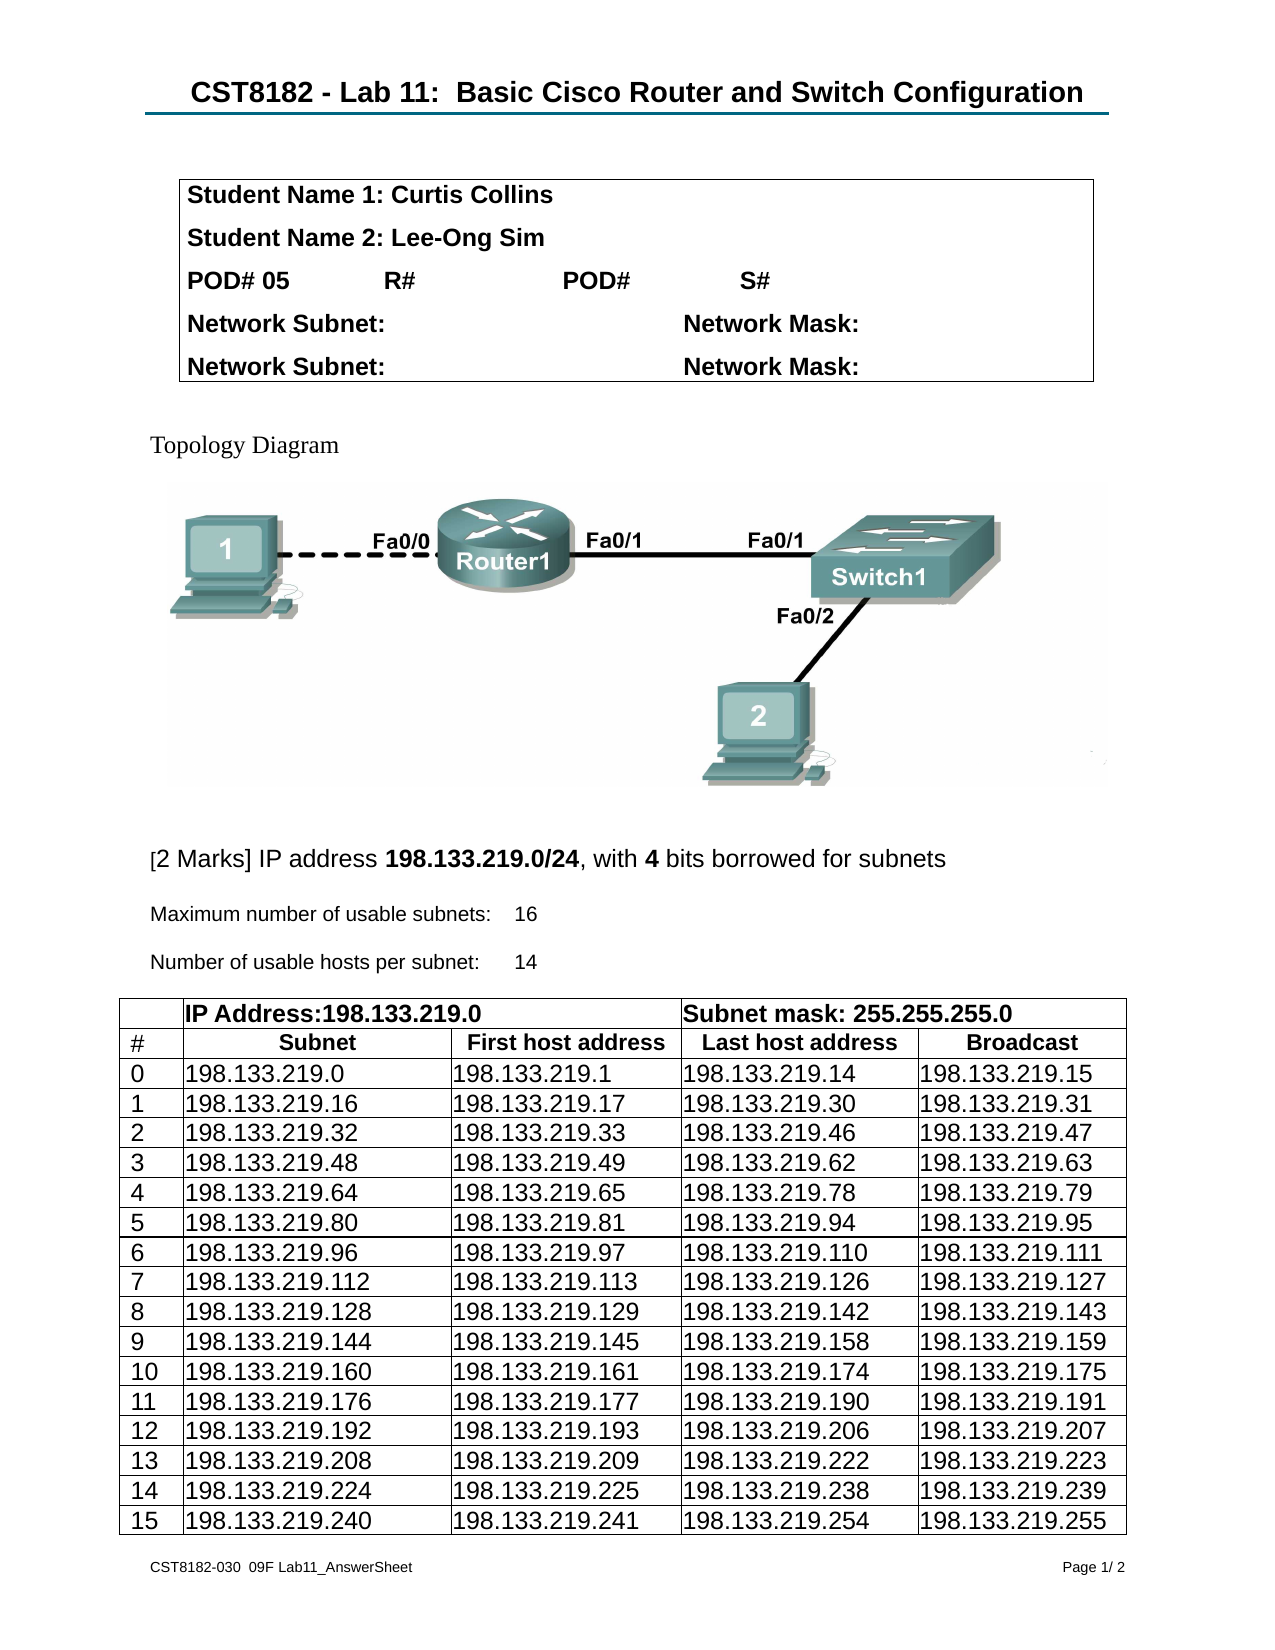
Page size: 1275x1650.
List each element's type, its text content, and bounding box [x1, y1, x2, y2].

table_cell 198.133.219.126 [682, 1267, 918, 1296]
table_cell 198.133.219.46 [682, 1118, 918, 1147]
table_cell 198.133.219.176 [184, 1386, 451, 1415]
table_cell First host address [452, 1029, 681, 1058]
table_cell 198.133.219.254 [682, 1506, 918, 1534]
table_cell 198.133.219.142 [682, 1297, 918, 1326]
table_cell 198.133.219.241 [452, 1506, 681, 1534]
text Number of usable hosts per subnet: 14 [150, 950, 1125, 974]
table_cell 198.133.219.31 [919, 1089, 1126, 1117]
table_cell 198.133.219.32 [184, 1118, 451, 1147]
table_header [120, 999, 183, 1028]
table_cell 198.133.219.223 [919, 1446, 1126, 1475]
table_cell 198.133.219.110 [682, 1238, 918, 1266]
table_cell 8 [120, 1297, 183, 1326]
table_cell 198.133.219.78 [682, 1178, 918, 1207]
table_cell # [120, 1029, 183, 1058]
table_cell 198.133.219.161 [452, 1357, 681, 1385]
table_cell 198.133.219.79 [919, 1178, 1126, 1207]
table_cell 198.133.219.192 [184, 1416, 451, 1445]
table_cell 198.133.219.113 [452, 1267, 681, 1296]
table_cell 198.133.219.1 [452, 1059, 681, 1087]
table_cell 198.133.219.128 [184, 1297, 451, 1326]
table_cell 198.133.219.144 [184, 1327, 451, 1356]
table_cell 198.133.219.80 [184, 1208, 451, 1236]
table_cell 198.133.219.224 [184, 1476, 451, 1504]
table_cell 198.133.219.30 [682, 1089, 918, 1117]
picture [167, 482, 1108, 787]
table_cell 9 [120, 1327, 183, 1356]
text Network Subnet: Network Mask: [180, 351, 1093, 381]
table_cell 198.133.219.16 [184, 1089, 451, 1117]
table_cell 198.133.219.63 [919, 1148, 1126, 1177]
table_cell 198.133.219.191 [919, 1386, 1126, 1415]
subtitle [2 Marks] IP address 198.133.219.0/24, with 4 bits borrowed for subnets [150, 844, 1125, 873]
table_cell 198.133.219.17 [452, 1089, 681, 1117]
table_cell 11 [120, 1386, 183, 1415]
table_cell 198.133.219.158 [682, 1327, 918, 1356]
table_cell 198.133.219.81 [452, 1208, 681, 1236]
table_cell 6 [120, 1238, 183, 1266]
table_cell 198.133.219.193 [452, 1416, 681, 1445]
table_cell 198.133.219.96 [184, 1238, 451, 1266]
text POD# 05 R# POD# S# [180, 265, 1093, 295]
table_cell 198.133.219.206 [682, 1416, 918, 1445]
table_header Subnet mask: 255.255.255.0 [682, 999, 1126, 1028]
text Student Name 1: Curtis Collins [180, 180, 1093, 208]
table_cell 198.133.219.129 [452, 1297, 681, 1326]
table_header IP Address:198.133.219.0 [184, 999, 681, 1028]
table_cell 198.133.219.15 [919, 1059, 1126, 1087]
table_cell 198.133.219.65 [452, 1178, 681, 1207]
table_cell 198.133.219.47 [919, 1118, 1126, 1147]
table_cell 198.133.219.49 [452, 1148, 681, 1177]
table_cell 198.133.219.207 [919, 1416, 1126, 1445]
table_cell 198.133.219.0 [184, 1059, 451, 1087]
text Student Name 2: Lee-Ong Sim [180, 222, 1093, 252]
table_cell 0 [120, 1059, 183, 1087]
table_cell 5 [120, 1208, 183, 1236]
text Network Subnet: Network Mask: [180, 308, 1093, 338]
table_cell 198.133.219.48 [184, 1148, 451, 1177]
table_cell 198.133.219.190 [682, 1386, 918, 1415]
table_cell 1 [120, 1089, 183, 1117]
table_cell 198.133.219.239 [919, 1476, 1126, 1504]
table_cell 13 [120, 1446, 183, 1475]
table_cell 198.133.219.95 [919, 1208, 1126, 1236]
table_cell 4 [120, 1178, 183, 1207]
text Topology Diagram [150, 430, 1125, 459]
table_cell 198.133.219.127 [919, 1267, 1126, 1296]
table_cell Broadcast [919, 1029, 1126, 1058]
table_cell 198.133.219.255 [919, 1506, 1126, 1534]
table_cell 198.133.219.160 [184, 1357, 451, 1385]
table_cell 15 [120, 1506, 183, 1534]
table_cell 198.133.219.240 [184, 1506, 451, 1534]
table_cell 198.133.219.112 [184, 1267, 451, 1296]
table_cell 198.133.219.175 [919, 1357, 1126, 1385]
table_cell 198.133.219.225 [452, 1476, 681, 1504]
table_cell 198.133.219.238 [682, 1476, 918, 1504]
table_cell 198.133.219.94 [682, 1208, 918, 1236]
table_cell 198.133.219.97 [452, 1238, 681, 1266]
table_cell 198.133.219.64 [184, 1178, 451, 1207]
table_cell 198.133.219.209 [452, 1446, 681, 1475]
table_cell 198.133.219.177 [452, 1386, 681, 1415]
text Maximum number of usable subnets: 16 [150, 902, 1125, 926]
table_cell 3 [120, 1148, 183, 1177]
table_cell 198.133.219.145 [452, 1327, 681, 1356]
table_cell 12 [120, 1416, 183, 1445]
table_cell 198.133.219.208 [184, 1446, 451, 1475]
table_cell 198.133.219.33 [452, 1118, 681, 1147]
table_cell 198.133.219.159 [919, 1327, 1126, 1356]
table_cell 198.133.219.14 [682, 1059, 918, 1087]
table_cell Subnet [184, 1029, 451, 1058]
table_cell 14 [120, 1476, 183, 1504]
table_cell 198.133.219.62 [682, 1148, 918, 1177]
table_cell 198.133.219.143 [919, 1297, 1126, 1326]
table_cell Last host address [682, 1029, 918, 1058]
table_cell 198.133.219.111 [919, 1238, 1126, 1266]
table_cell 198.133.219.222 [682, 1446, 918, 1475]
table_cell 2 [120, 1118, 183, 1147]
table_cell 7 [120, 1267, 183, 1296]
table_cell 198.133.219.174 [682, 1357, 918, 1385]
table_cell 10 [120, 1357, 183, 1385]
